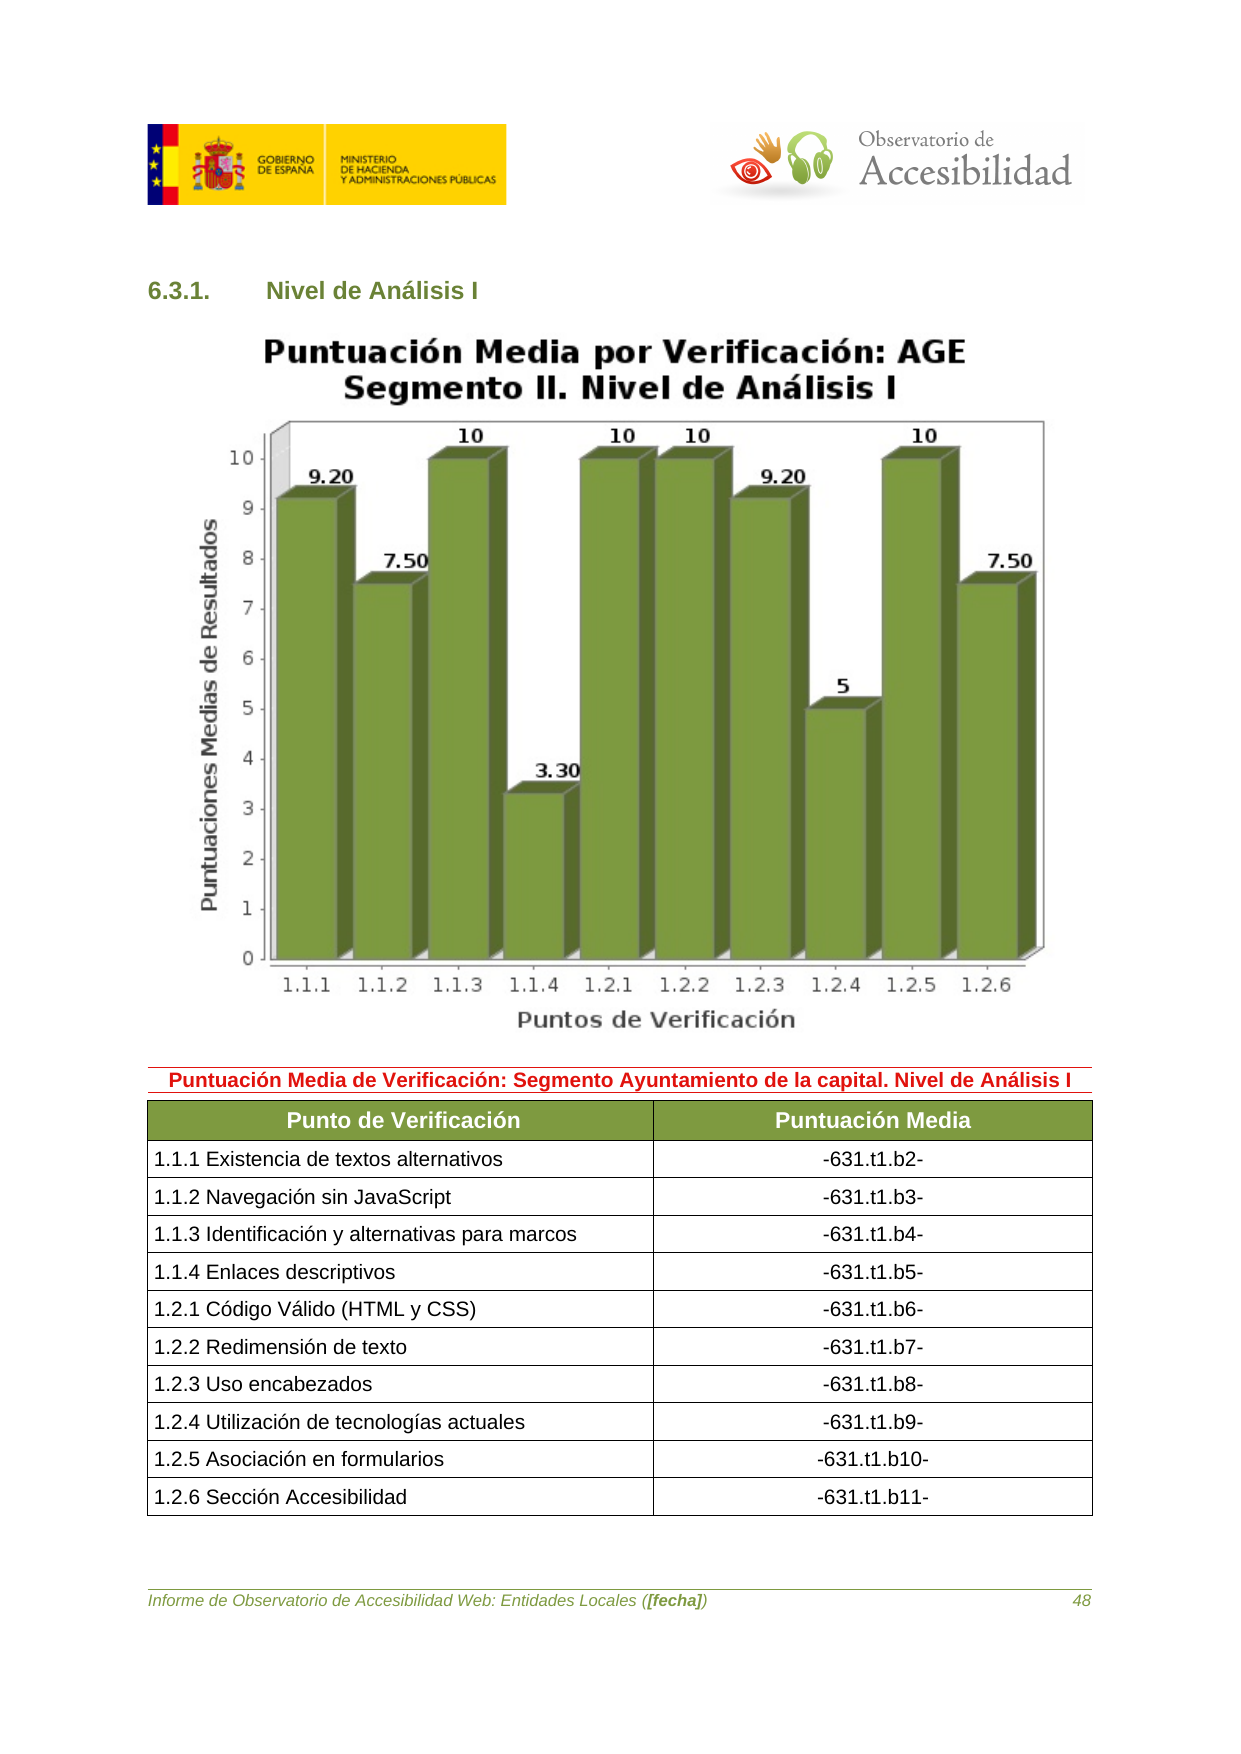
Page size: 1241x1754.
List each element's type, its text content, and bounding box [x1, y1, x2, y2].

picture [178, 332, 1062, 1042]
table_cell 1.1.1 Existencia de textos alternativos [148, 1141, 653, 1177]
table_cell 1.2.3 Uso encabezados [148, 1366, 653, 1402]
list Nivel de Análisis I [148, 276, 1092, 304]
table_cell 1.1.3 Identificación y alternativas para marcos [148, 1216, 653, 1252]
table_cell -631.t1.b3- [654, 1178, 1092, 1215]
table_cell 1.2.1 Código Válido (HTML y CSS) [148, 1291, 653, 1327]
table_cell -631.t1.b7- [654, 1328, 1092, 1365]
table_cell -631.t1.b2- [654, 1141, 1092, 1177]
table_cell 1.1.2 Navegación sin JavaScript [148, 1178, 653, 1215]
table_cell -631.t1.b4- [654, 1216, 1092, 1252]
table_cell -631.t1.b5- [654, 1253, 1092, 1290]
table_header Puntuación Media [654, 1101, 1092, 1140]
text Puntuación Media de Verificación: Segmento Ayuntamiento de la capital. Nivel de Análisis I [148, 1068, 1092, 1092]
table_cell -631.t1.b11- [654, 1478, 1092, 1515]
table_header Punto de Verificación [148, 1101, 653, 1140]
table_cell 1.2.2 Redimensión de texto [148, 1328, 653, 1365]
table_cell -631.t1.b10- [654, 1441, 1092, 1477]
table_cell 1.2.5 Asociación en formularios [148, 1441, 653, 1477]
table_cell 1.2.4 Utilización de tecnologías actuales [148, 1403, 653, 1440]
table_cell 1.1.4 Enlaces descriptivos [148, 1253, 653, 1290]
table_cell 1.2.6 Sección Accesibilidad [148, 1478, 653, 1515]
table_cell -631.t1.b8- [654, 1366, 1092, 1402]
picture [147, 124, 507, 205]
picture [710, 122, 1086, 205]
table_cell -631.t1.b6- [654, 1291, 1092, 1327]
table_cell -631.t1.b9- [654, 1403, 1092, 1440]
